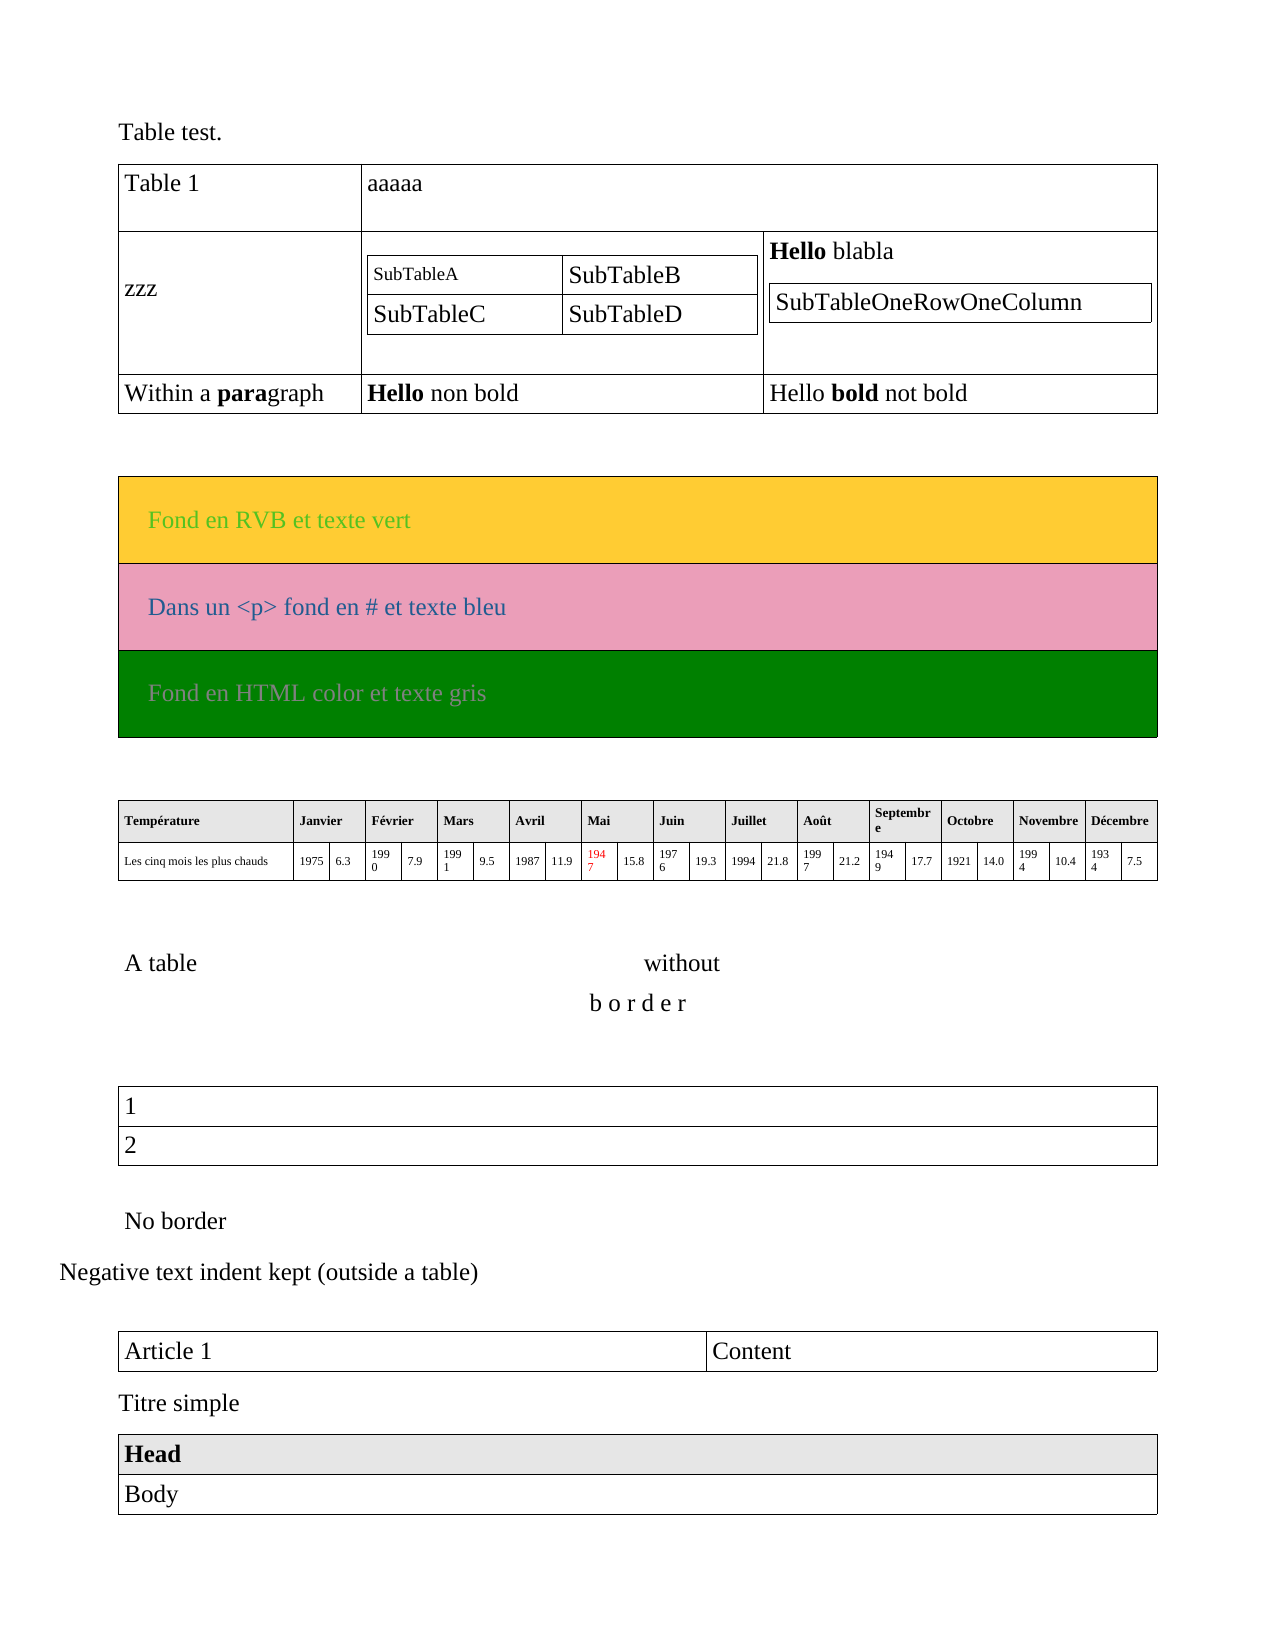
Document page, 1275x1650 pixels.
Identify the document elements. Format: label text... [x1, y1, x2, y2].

table_header 1 [119, 1087, 1157, 1126]
table_cell 21.2 [834, 843, 869, 880]
table_header Octobre [942, 801, 1013, 842]
table_cell Article 1 [119, 1332, 706, 1371]
table_header Juin [654, 801, 725, 842]
table_cell 1991 [438, 843, 473, 880]
table_cell 1934 [1086, 843, 1121, 880]
text Negative text indent kept (outside a table) [59, 1258, 1157, 1286]
table_header A table [118, 944, 637, 983]
table_cell [362, 232, 763, 373]
table_header without [638, 944, 1157, 983]
table_header Septembre [870, 801, 941, 842]
table_cell Dans un <p> fond en # et texte bleu [119, 564, 1157, 650]
table_header SubTableB [563, 256, 757, 294]
table_header Fond en RVB et texte vert [119, 477, 1157, 563]
text Titre simple [118, 1389, 1157, 1416]
table_header aaaaa [362, 165, 1157, 231]
table_cell 1975 [294, 843, 329, 880]
table_cell 1921 [942, 843, 977, 880]
table_header No border [118, 1201, 1157, 1240]
table_cell Hello bold not bold [764, 375, 1157, 413]
table_cell 7.5 [1122, 843, 1157, 880]
table_cell 1994 [1014, 843, 1049, 880]
table_header Décembre [1086, 801, 1157, 842]
table_cell 1997 [798, 843, 833, 880]
table_cell Content [707, 1332, 1157, 1371]
table_cell Within a paragraph [119, 375, 361, 413]
table_header Novembre [1014, 801, 1085, 842]
table_cell 1947 [582, 843, 617, 880]
table_header Juillet [726, 801, 797, 842]
table_header Table 1 [119, 165, 361, 231]
table_cell 7.9 [402, 843, 437, 880]
table_cell 1994 [726, 843, 761, 880]
table_header SubTableOneRowOneColumn [770, 284, 1151, 322]
table_header Mai [582, 801, 653, 842]
table_header Température [119, 801, 293, 842]
table_cell 21.8 [762, 843, 797, 880]
table_cell Les cinq mois les plus chauds [119, 843, 293, 880]
table_cell Body [119, 1475, 1157, 1513]
table_header Février [366, 801, 437, 842]
table_cell SubTableD [563, 295, 757, 334]
table_cell SubTableC [368, 295, 562, 334]
table_cell 11.9 [546, 843, 581, 880]
table_cell 1990 [366, 843, 401, 880]
table_cell 17.7 [906, 843, 941, 880]
table_header Head [119, 1435, 1157, 1474]
table_header Janvier [294, 801, 365, 842]
table_cell 6.3 [330, 843, 365, 880]
table_header SubTableA [368, 256, 562, 294]
table_header Avril [510, 801, 581, 842]
text Table test. [118, 118, 1157, 146]
table_cell Hello blabla [764, 232, 1157, 373]
table_cell b o r d e r [118, 983, 1157, 1023]
table_cell 9.5 [474, 843, 509, 880]
table_header Août [798, 801, 869, 842]
table_header Mars [438, 801, 509, 842]
table_cell 1949 [870, 843, 905, 880]
table_cell 15.8 [618, 843, 653, 880]
table_cell Fond en HTML color et texte gris [119, 651, 1157, 737]
table_cell 2 [119, 1127, 1157, 1165]
table_cell 19.3 [690, 843, 725, 880]
table_cell 1976 [654, 843, 689, 880]
table_cell Hello non bold [362, 375, 763, 413]
table_cell zzz [119, 232, 361, 373]
table_cell 14.0 [978, 843, 1013, 880]
table_cell 10.4 [1050, 843, 1085, 880]
table_cell 1987 [510, 843, 545, 880]
